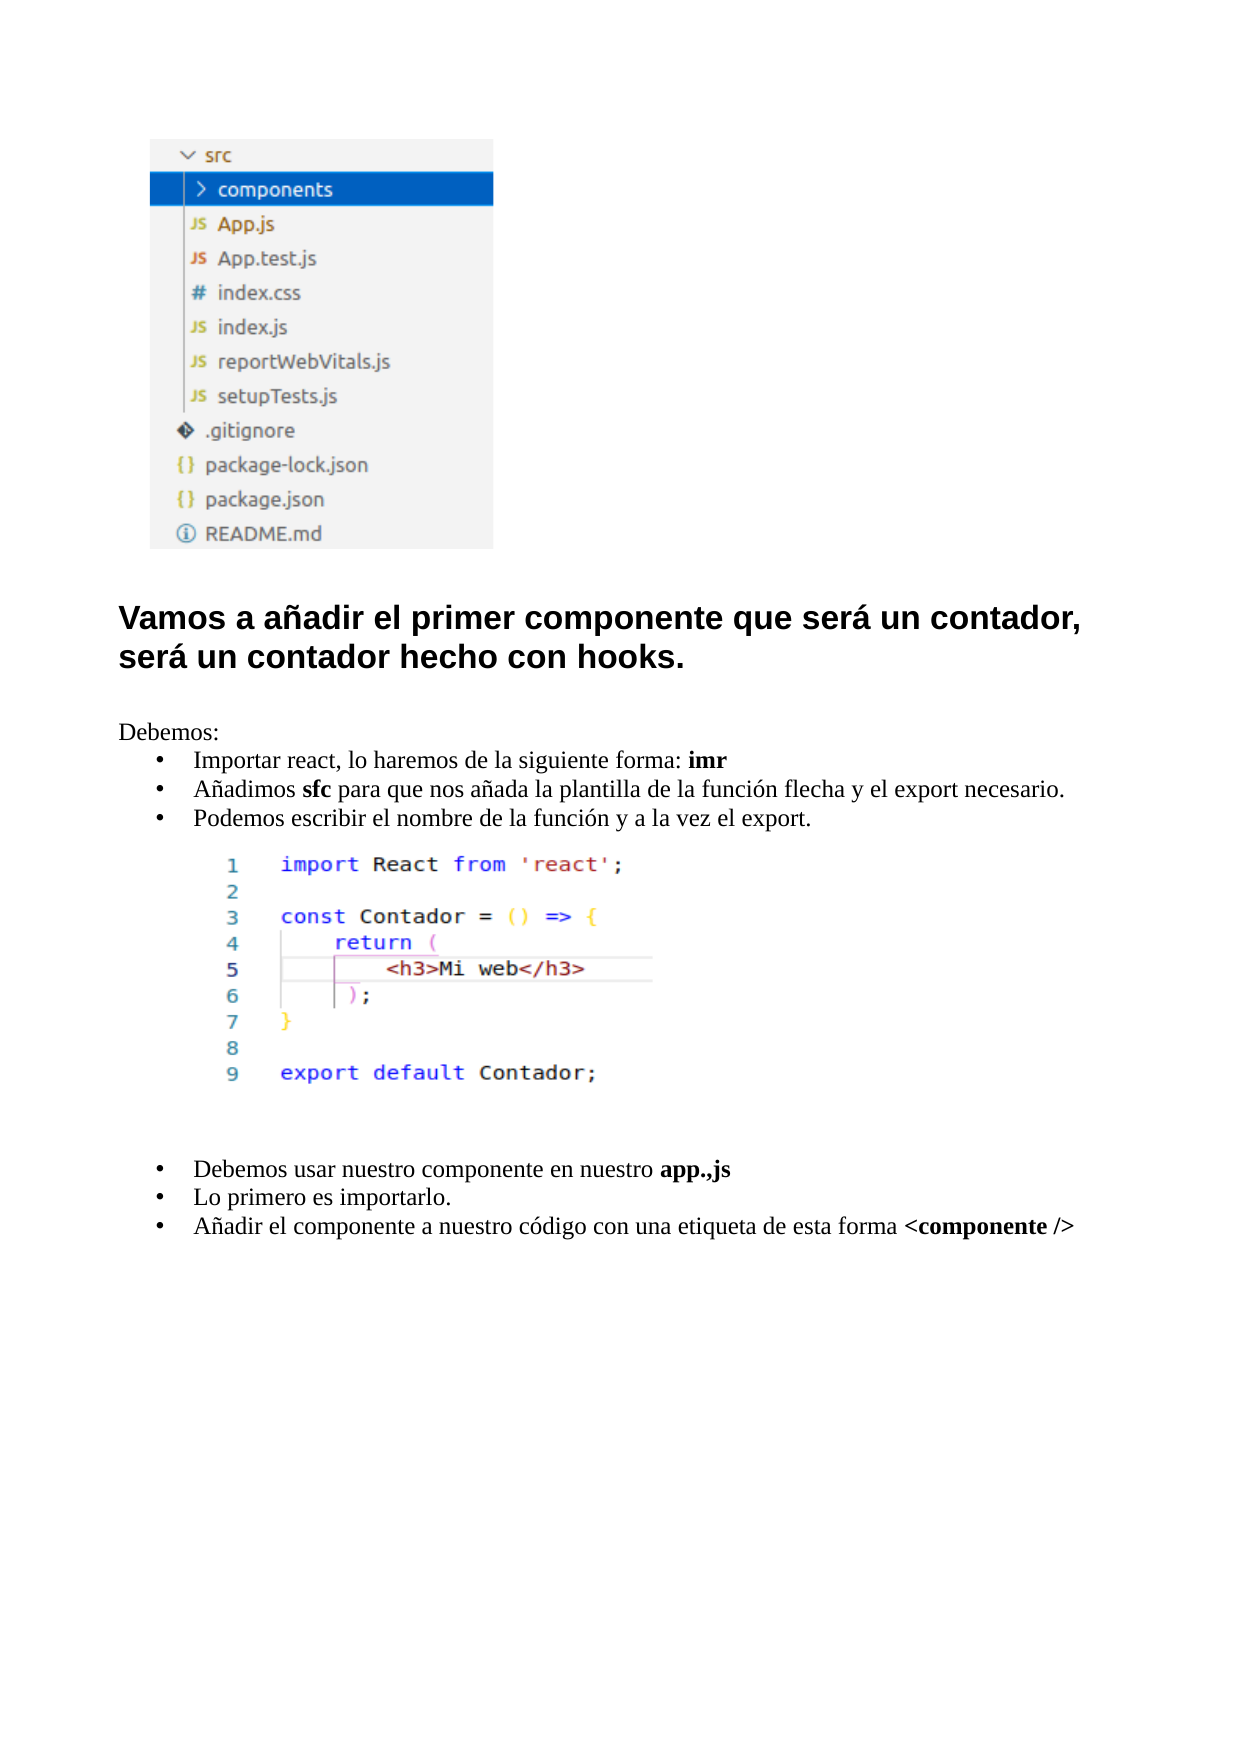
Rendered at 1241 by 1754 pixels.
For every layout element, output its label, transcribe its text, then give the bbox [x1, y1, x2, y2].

subtitle Vamos a añadir el primer componente que será un contador, será un contador hecho con hooks. [118, 598, 1122, 675]
picture [219, 848, 653, 1125]
list Añadir el componente a nuestro código con una etiqueta de esta forma <componente /> [156, 1211, 1122, 1240]
list Añadimos sfc para que nos añada la plantilla de la función flecha y el export necesario. [156, 774, 1122, 803]
list Lo primero es importarlo. [156, 1182, 1122, 1211]
list Debemos usar nuestro componente en nuestro app.,js [156, 1154, 1122, 1182]
list Podemos escribir el nombre de la función y a la vez el export. [156, 803, 1122, 832]
picture [149, 139, 494, 549]
text Debemos: [118, 717, 1122, 745]
list Importar react, lo haremos de la siguiente forma: imr [156, 745, 1122, 774]
